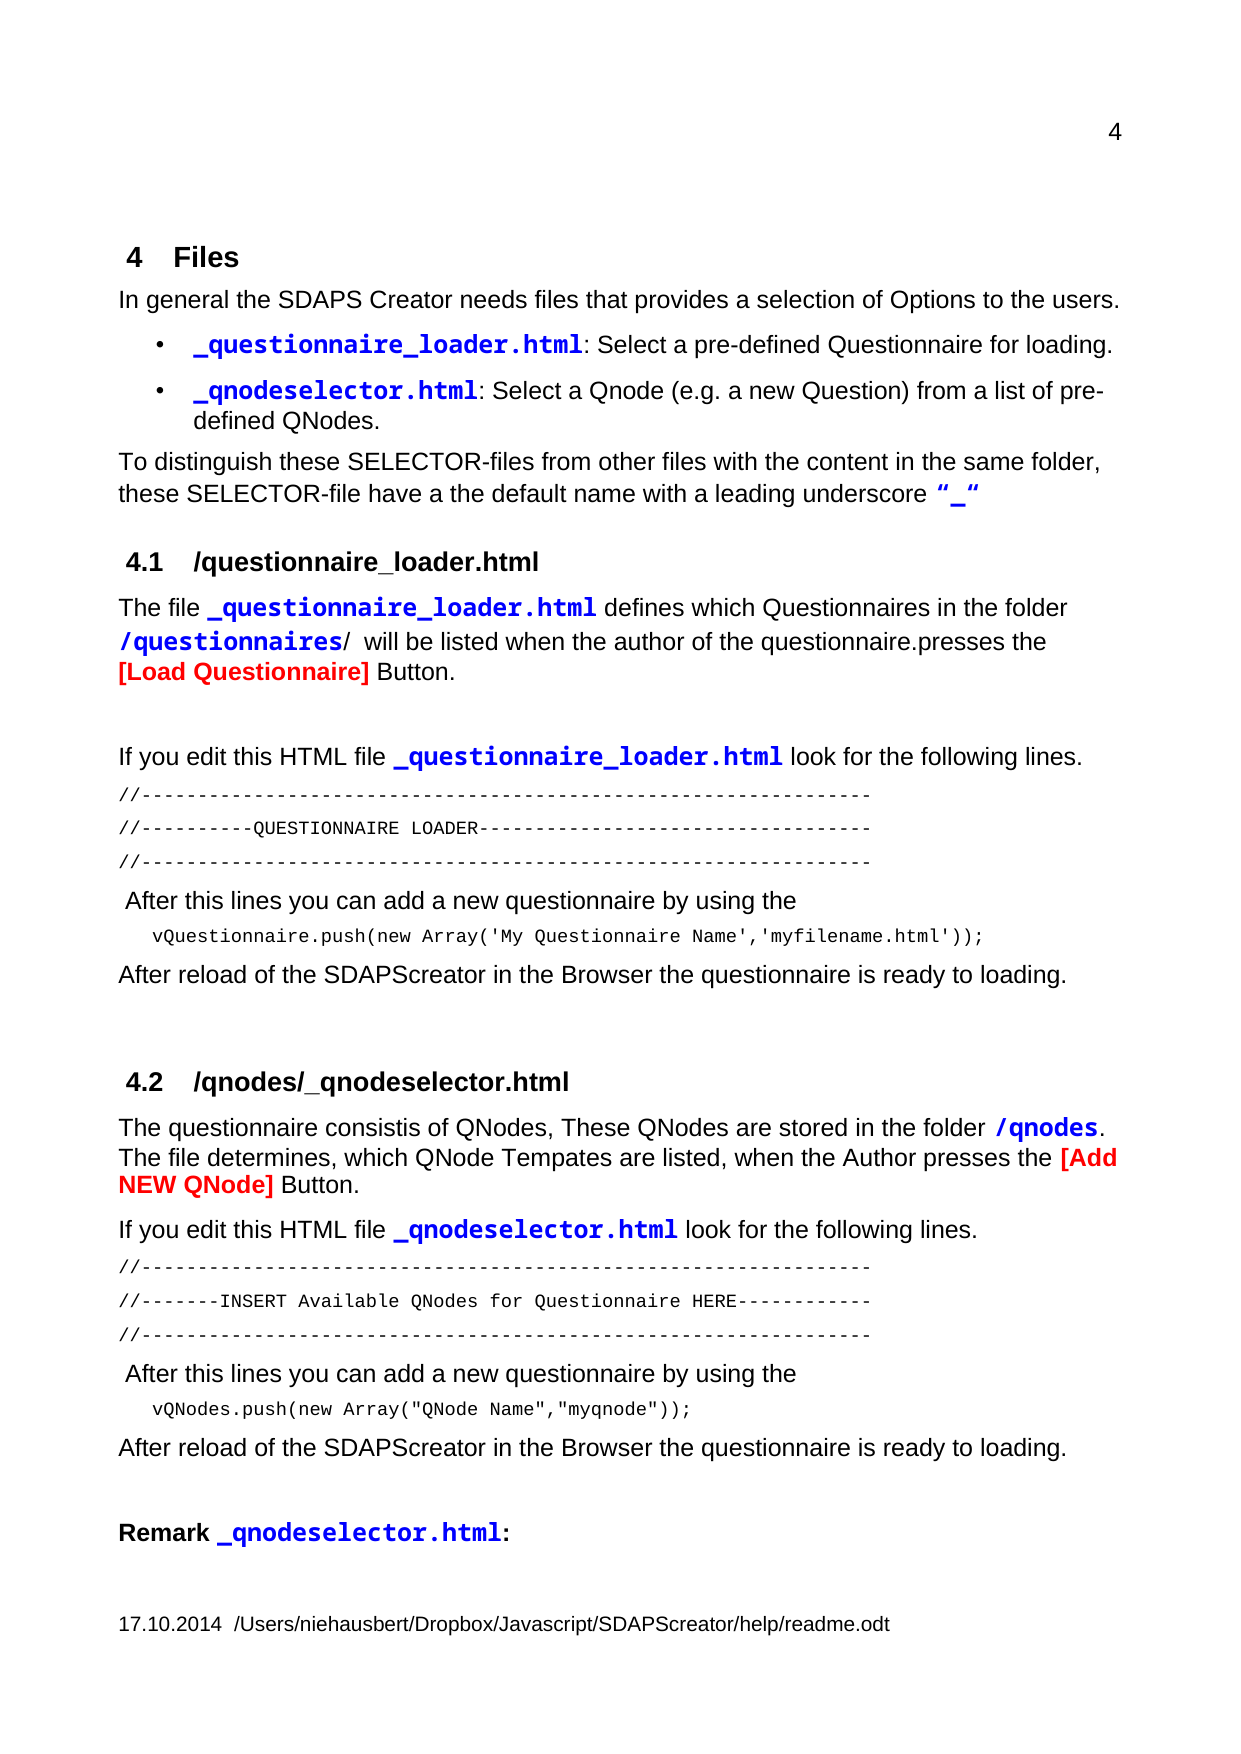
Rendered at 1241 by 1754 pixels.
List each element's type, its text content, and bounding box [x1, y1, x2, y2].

text //----------------------------------------------------------------- [118, 853, 1122, 874]
text //----------QUESTIONNAIRE LOADER----------------------------------- [118, 819, 1122, 840]
text To distinguish these SELECTOR-files from other files with the content in the same folder, these SELECTOR-file have a the default name with a leading underscore “_“ [118, 447, 1122, 509]
list _questionnaire_loader.html: Select a pre-defined Questionnaire for loading. [156, 326, 1122, 361]
text //----------------------------------------------------------------- [118, 785, 1122, 807]
text //----------------------------------------------------------------- [118, 1326, 1122, 1347]
text //-------INSERT Available QNodes for Questionnaire HERE------------ [118, 1292, 1122, 1313]
subtitle Files [118, 241, 1122, 273]
text The file _questionnaire_loader.html defines which Questionnaires in the folder /questionnaires/ will be listed when the author of the questionnaire.presses the [Load Questionnaire] Button. [118, 590, 1122, 686]
text //----------------------------------------------------------------- [118, 1258, 1122, 1279]
subtitle /qnodes/_qnodeselector.html [118, 1067, 1122, 1097]
text After this lines you can add a new questionnaire by using the [118, 887, 1122, 914]
text If you edit this HTML file _qnodeselector.html look for the following lines. [118, 1212, 1122, 1246]
text After this lines you can add a new questionnaire by using the [118, 1359, 1122, 1387]
text After reload of the SDAPScreator in the Browser the questionnaire is ready to loading. [118, 961, 1122, 989]
text The questionnaire consistis of QNodes, These QNodes are stored in the folder /qnodes. The file determines, which QNode Tempates are listed, when the Author presses the [Add NEW QNode] Button. [118, 1109, 1122, 1199]
text vQNodes.push(new Array("QNode Name","myqnode")); [118, 1400, 1122, 1421]
text After reload of the SDAPScreator in the Browser the questionnaire is ready to loading. [118, 1434, 1122, 1462]
subtitle /questionnaire_loader.html [118, 547, 1122, 577]
list _qnodeselector.html: Select a Qnode (e.g. a new Question) from a list of pre-defined QNodes. [156, 373, 1122, 435]
text If you edit this HTML file _questionnaire_loader.html look for the following lines. [118, 739, 1122, 773]
text In general the SDAPS Creator needs files that provides a selection of Options to the users. [118, 286, 1122, 314]
text vQuestionnaire.push(new Array('My Questionnaire Name','myfilename.html')); [118, 927, 1122, 948]
text Remark _qnodeselector.html: [118, 1514, 1122, 1549]
